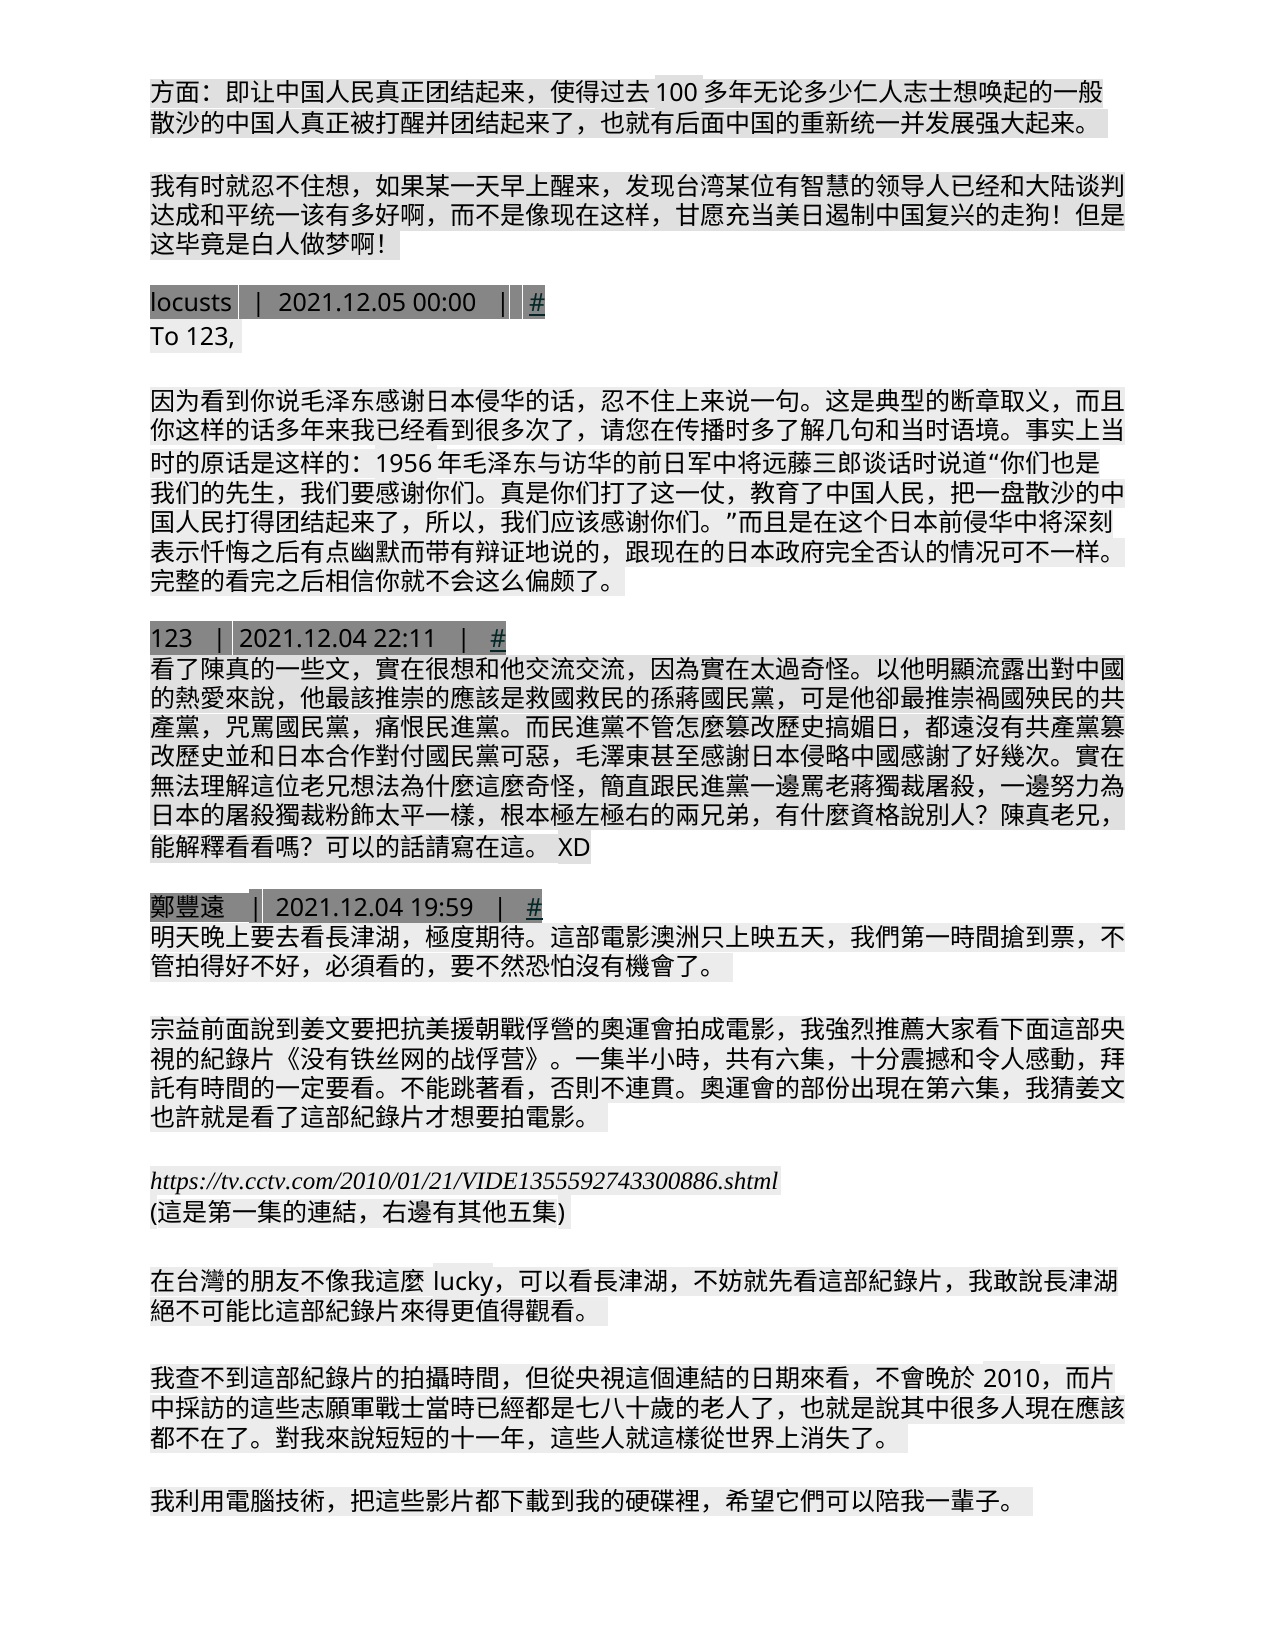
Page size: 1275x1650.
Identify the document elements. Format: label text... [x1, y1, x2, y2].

text 此外，还有其它几次说过类似的话： 1960年6月21日，毛泽东在接见日本文学代表团时就说：“我同很多日本 朋友讲过这段事情，其中一部分人说日本侵略中国不好。我说侵略当然不好，但不能单看这坏的一面，另一面日本帮了我们中国的大忙。假如日本不占领大半个中国，中国人民不会觉醒起来。在这一点上，我们要‘感谢’日本‘皇军’。” 1961年1月24日，毛泽东在接见日本社会党国会议员黑田寿男的谈话中又提及，前几年，“日本的南乡三郎见我时，一见面就说：日本侵略了中国，对不住你们。我对他说：我们不这样看，是日本军阀占领了大半个中国，因此教育了中国人民，不然中国人民不会觉悟，不会团结，那末我们到现在也还在山上，不能到北京来看京戏。就是因为日本‘皇军’占领了大半个中国，中国人民别无出路，才觉悟起来，才武装起来进行斗争，建立了许多抗日根据地，为解放战争的胜利创造了条件。所以日本军阀、垄断资本干了件‘好事’，如果要‘感谢’的话，我宁愿‘感谢’日本军阀”。 1964年7月9日，毛泽东在同参加第二次亚洲经济讨论会的亚洲、非洲、大洋洲一些国家和地区的代表谈话时再次提到：“我们解放后，有一位日本资本家叫南乡三郎，和我谈过一次话，他说：‘很对不起你们，日本侵略了你们。’我说：‘不，如果没有日本帝国主义发动大规模侵略，霸占了大半个中国，全中国人民就不可能团结起来反对帝国主义，中国共产党也就不可能胜利。“ 所以毛感谢的不是日本侵华对中国人民造成的巨大伤害，而是用辩证的思维说感谢的另一方面：即让中国人民真正团结起来，使得过去100多年无论多少仁人志士想唤起的一般散沙的中国人真正被打醒并团结起来了，也就有后面中国的重新统一并发展强大起来。 我有时就忍不住想，如果某一天早上醒来，发现台湾某位有智慧的领导人已经和大陆谈判达成和平统一该有多好啊，而不是像现在这样，甘愿充当美日遏制中国复兴的走狗！但是这毕竟是白人做梦啊！ [150, 75, 1125, 260]
text 明天晚上要去看長津湖，極度期待。這部電影澳洲只上映五天，我們第一時間搶到票，不管拍得好不好，必須看的，要不然恐怕沒有機會了。 宗益前面說到姜文要把抗美援朝戰俘營的奧運會拍成電影，我強烈推薦大家看下面這部央視的紀錄片《没有铁丝网的战俘营》。一集半小時，共有六集，十分震撼和令人感動，拜託有時間的一定要看。不能跳著看，否則不連貫。奧運會的部份出現在第六集，我猜姜文也許就是看了這部紀錄片才想要拍電影。 https://tv.cctv.com/2010/01/21/VIDE1355592743300886.shtml (這是第一集的連結，右邊有其他五集) 在台灣的朋友不像我這麼 lucky，可以看長津湖，不妨就先看這部紀錄片，我敢說長津湖絕不可能比這部紀錄片來得更值得觀看。 我查不到這部紀錄片的拍攝時間，但從央視這個連結的日期來看，不會晚於 2010，而片中採訪的這些志願軍戰士當時已經都是七八十歲的老人了，也就是說其中很多人現在應該都不在了。對我來說短短的十一年，這些人就這樣從世界上消失了。 我利用電腦技術，把這些影片都下載到我的硬碟裡，希望它們可以陪我一輩子。 [150, 923, 1125, 1550]
text locusts | 2021.12.05 00:00 | # [150, 285, 1125, 319]
text To 123, 因为看到你说毛泽东感谢日本侵华的话，忍不住上来说一句。这是典型的断章取义，而且你这样的话多年来我已经看到很多次了，请您在传播时多了解几句和当时语境。事实上当时的原话是这样的：1956年毛泽东与访华的前日军中将远藤三郎谈话时说道“你们也是我们的先生，我们要感谢你们。真是你们打了这一仗，教育了中国人民，把一盘散沙的中国人民打得团结起来了，所以，我们应该感谢你们。”而且是在这个日本前侵华中将深刻表示忏悔之后有点幽默而带有辩证地说的，跟现在的日本政府完全否认的情况可不一样。完整的看完之后相信你就不会这么偏颇了。 [150, 319, 1125, 596]
text 看了陳真的一些文，實在很想和他交流交流，因為實在太過奇怪。以他明顯流露出對中國的熱愛來說，他最該推崇的應該是救國救民的孫蔣國民黨，可是他卻最推崇禍國殃民的共產黨，咒罵國民黨，痛恨民進黨。而民進黨不管怎麼篡改歷史搞媚日，都遠沒有共產黨篡改歷史並和日本合作對付國民黨可惡，毛澤東甚至感謝日本侵略中國感謝了好幾次。實在無法理解這位老兄想法為什麼這麼奇怪，簡直跟民進黨一邊罵老蔣獨裁屠殺，一邊努力為日本的屠殺獨裁粉飾太平一樣，根本極左極右的兩兄弟，有什麼資格說別人？陳真老兄，能解釋看看嗎？可以的話請寫在這。 XD [150, 655, 1125, 864]
text 123 | 2021.12.04 22:11 | # [150, 621, 1125, 655]
text 鄭豐遠 | 2021.12.04 19:59 | # [150, 889, 1125, 923]
